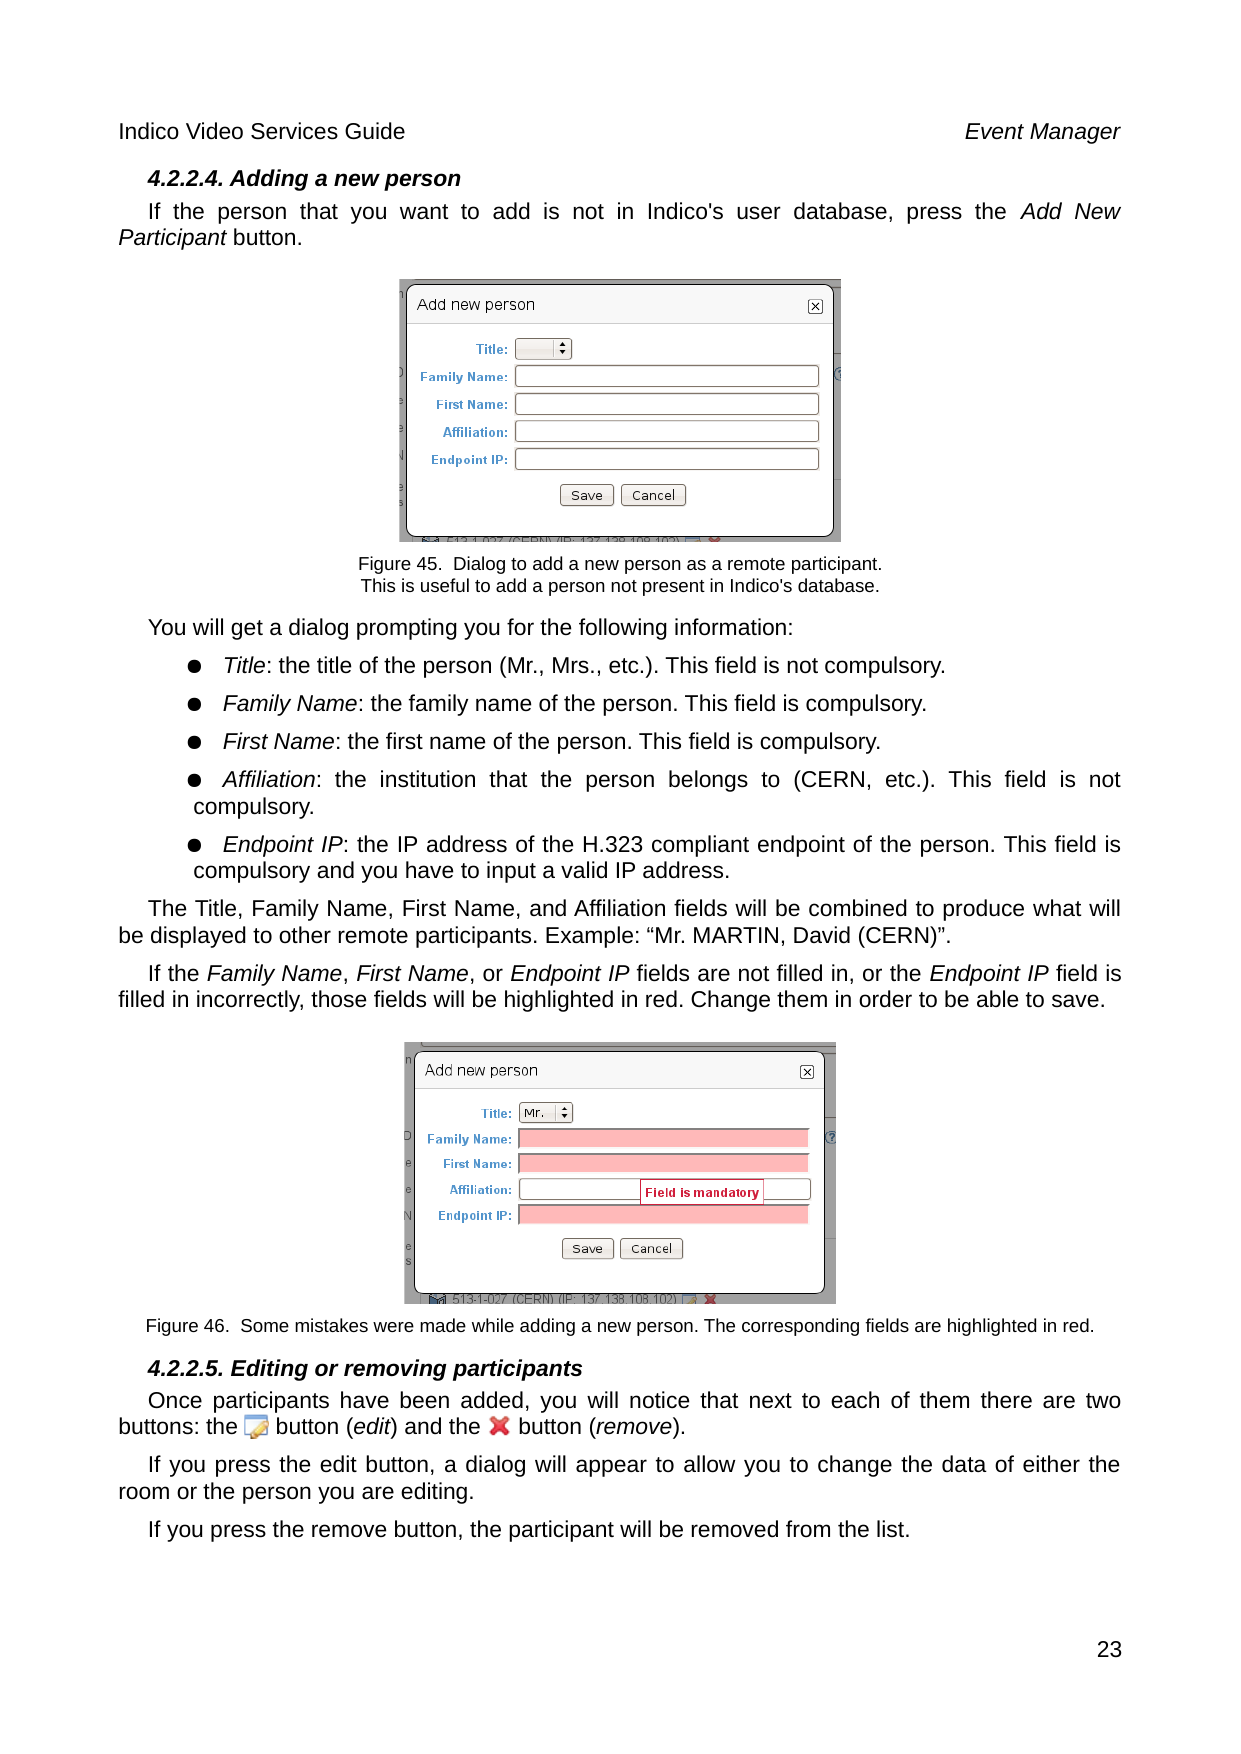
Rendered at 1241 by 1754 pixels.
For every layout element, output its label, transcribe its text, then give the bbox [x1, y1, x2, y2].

picture [404, 1042, 836, 1304]
text You will get a dialog prompting you for the following information: [118, 614, 1122, 640]
subtitle 4.2.2.4. Adding a new person [118, 165, 1122, 192]
text Once participants have been added, you will notice that next to each of them there are two buttons: the button (edit) and the button (remove). [118, 1387, 1122, 1439]
text If you press the remove button, the participant will be removed from the list. [118, 1516, 1122, 1542]
text If the Family Name, First Name, or Endpoint IP fields are not filled in, or the Endpoint IP field is filled in incorrectly, those fields will be highlighted in red. Change them in order to be able to save. [118, 960, 1122, 1012]
subtitle 4.2.2.5. Editing or removing participants [118, 1354, 1122, 1381]
list Endpoint IP: the IP address of the H.323 compliant endpoint of the person. This field is compulsory and you have to input a valid IP address. [156, 831, 1122, 883]
text If the person that you want to add is not in Indico's user database, press the Add New Participant button. [118, 198, 1122, 250]
text If you press the edit button, a dialog will appear to allow you to change the data of either the room or the person you are editing. [118, 1451, 1122, 1504]
list Affiliation: the institution that the person belongs to (CERN, etc.). This field is not compulsory. [156, 766, 1122, 819]
list Family Name: the family name of the person. This field is compulsory. [156, 690, 1122, 716]
picture [244, 1413, 269, 1439]
picture [487, 1413, 512, 1439]
picture [399, 279, 841, 542]
title Figure 46. Some mistakes were made while adding a new person. The corresponding fields are highlighted in red. [118, 1315, 1122, 1337]
list First Name: the first name of the person. This field is compulsory. [156, 728, 1122, 754]
list Title: the title of the person (Mr., Mrs., etc.). This field is not compulsory. [156, 652, 1122, 678]
text The Title, Family Name, First Name, and Affiliation fields will be combined to produce what will be displayed to other remote participants. Example: “Mr. MARTIN, David (CERN)”. [118, 895, 1122, 948]
title Figure 45. Dialog to add a new person as a remote participant. This is useful to add a person not present in Indico's database. [118, 553, 1122, 596]
